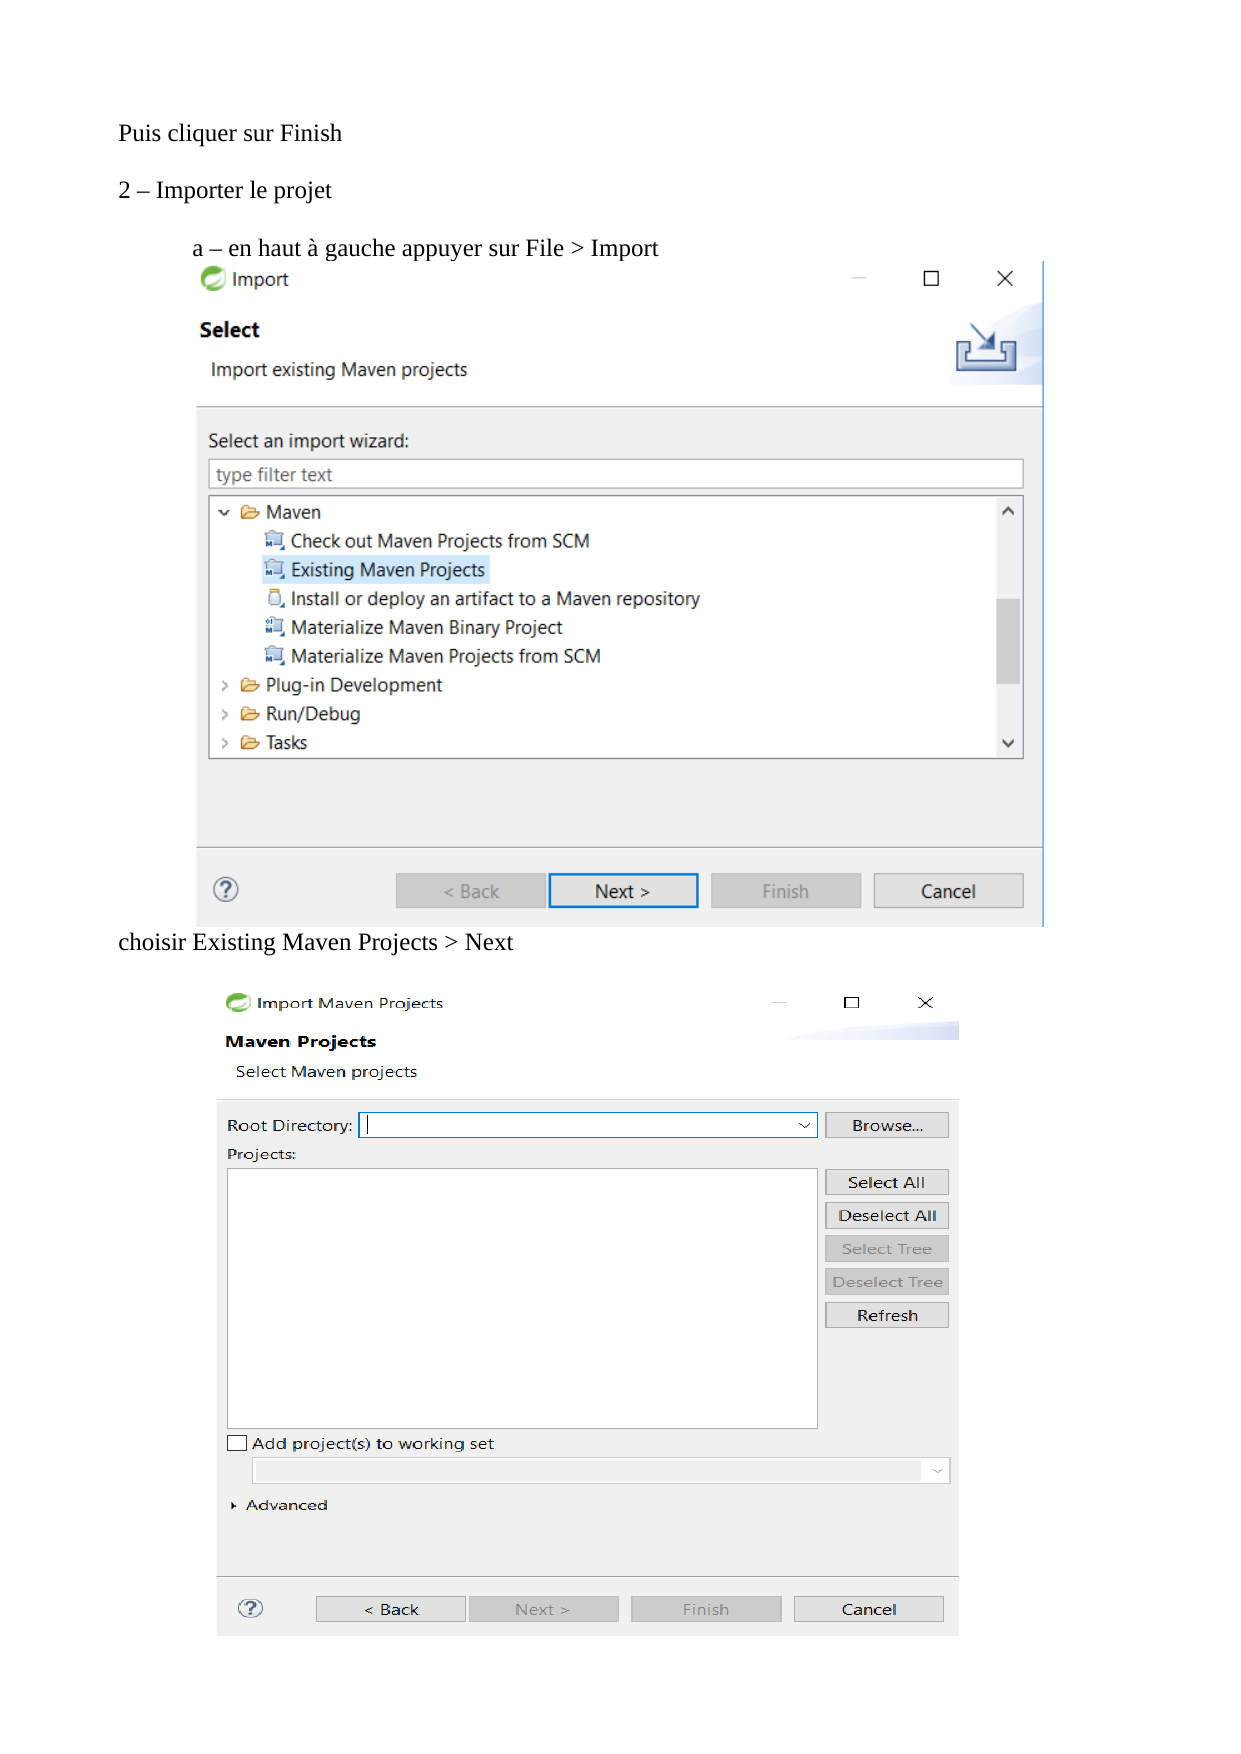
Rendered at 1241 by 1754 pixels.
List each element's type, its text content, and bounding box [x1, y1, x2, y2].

picture [216, 989, 959, 1636]
text a – en haut à gauche appuyer sur File > Import [118, 233, 1122, 262]
picture [196, 261, 1044, 927]
text choisir Existing Maven Projects > Next [118, 262, 1122, 956]
text Puis cliquer sur Finish [118, 118, 1122, 147]
text 2 – Importer le projet [118, 176, 1122, 204]
